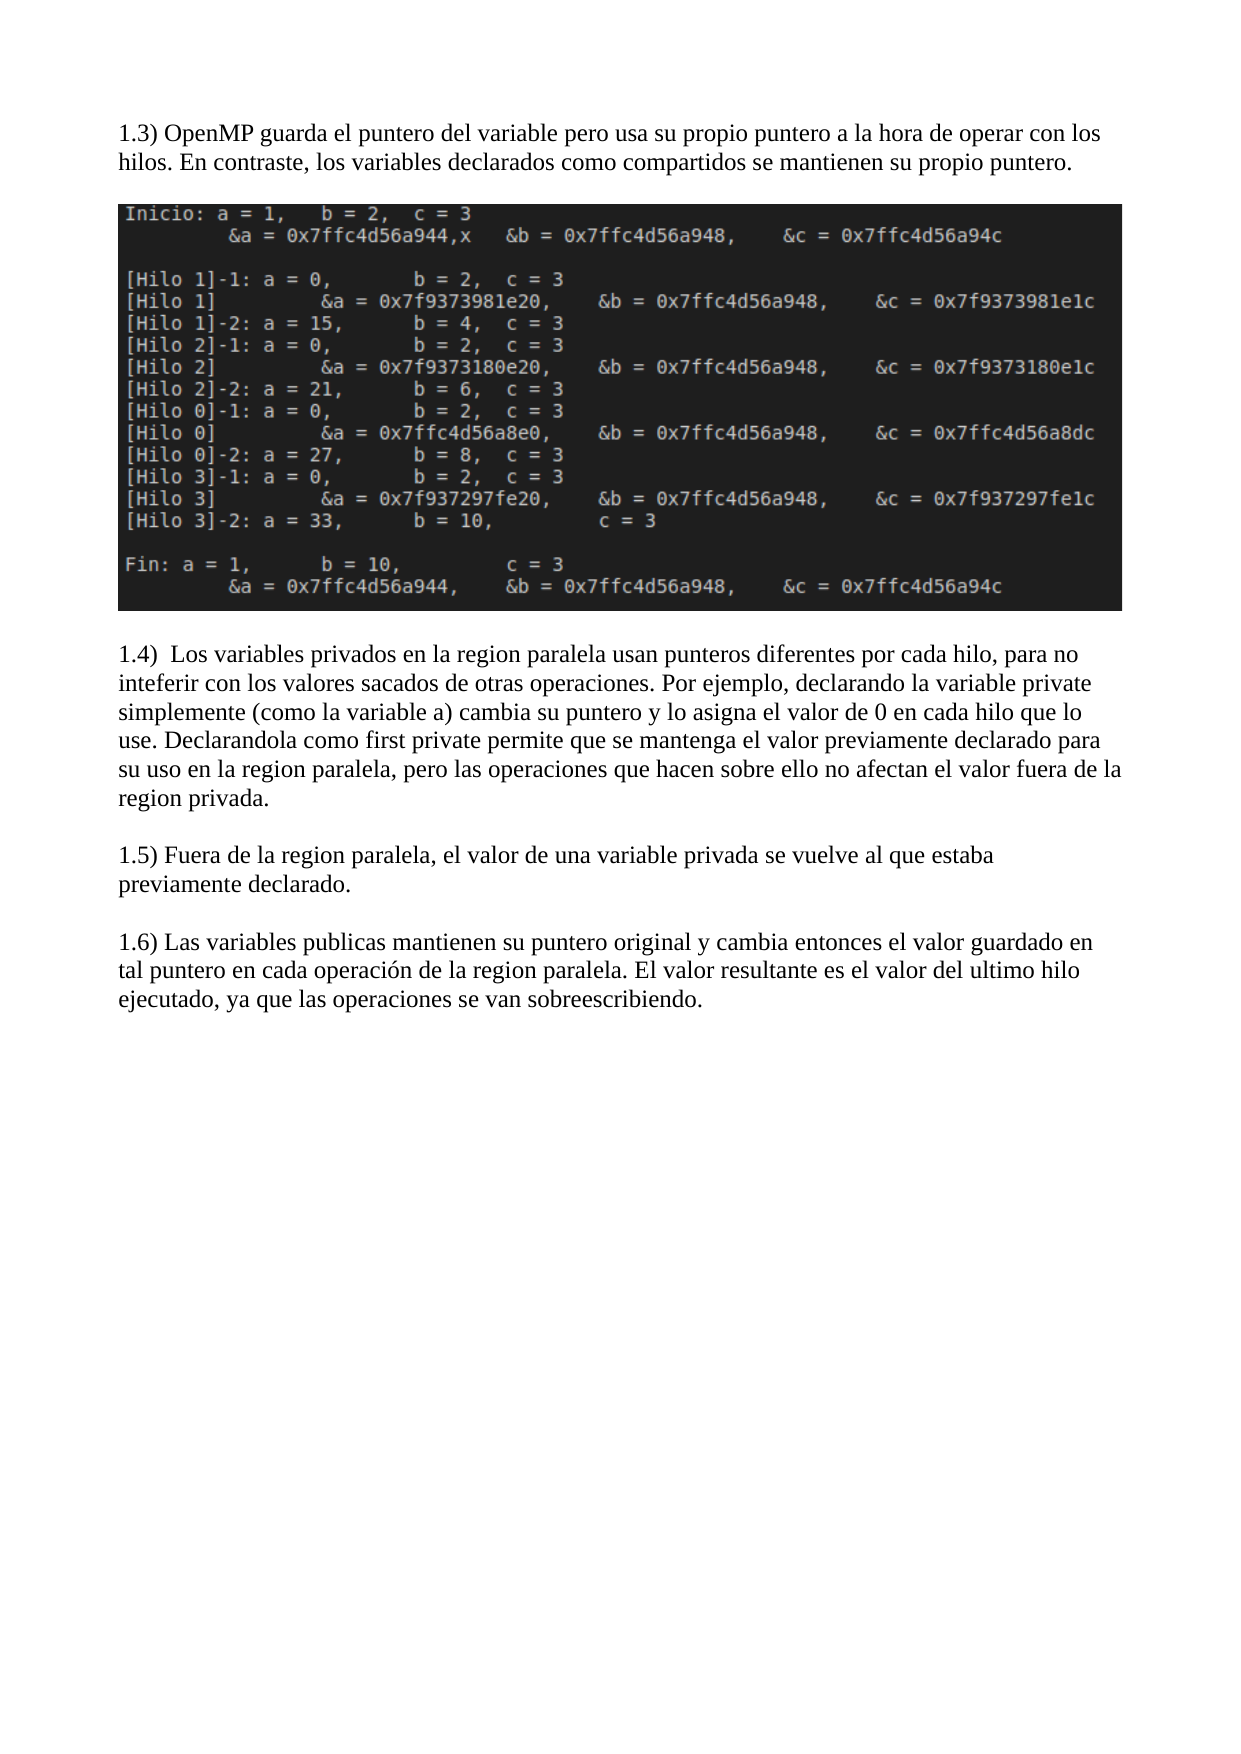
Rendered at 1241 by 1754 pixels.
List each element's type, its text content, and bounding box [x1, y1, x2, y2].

picture [118, 204, 1123, 611]
text 1.6) Las variables publicas mantienen su puntero original y cambia entonces el valor guardado en tal puntero en cada operación de la region paralela. El valor resultante es el valor del ultimo hilo ejecutado, ya que las operaciones se van sobreescribiendo. [118, 927, 1122, 1013]
text 1.3) OpenMP guarda el puntero del variable pero usa su propio puntero a la hora de operar con los hilos. En contraste, los variables declarados como compartidos se mantienen su propio puntero. [118, 118, 1122, 176]
text 1.4) Los variables privados en la region paralela usan punteros diferentes por cada hilo, para no inteferir con los valores sacados de otras operaciones. Por ejemplo, declarando la variable private simplemente (como la variable a) cambia su puntero y lo asigna el valor de 0 en cada hilo que lo use. Declarandola como first private permite que se mantenga el valor previamente declarado para su uso en la region paralela, pero las operaciones que hacen sobre ello no afectan el valor fuera de la region privada. [118, 639, 1122, 812]
text 1.5) Fuera de la region paralela, el valor de una variable privada se vuelve al que estaba previamente declarado. [118, 841, 1122, 898]
